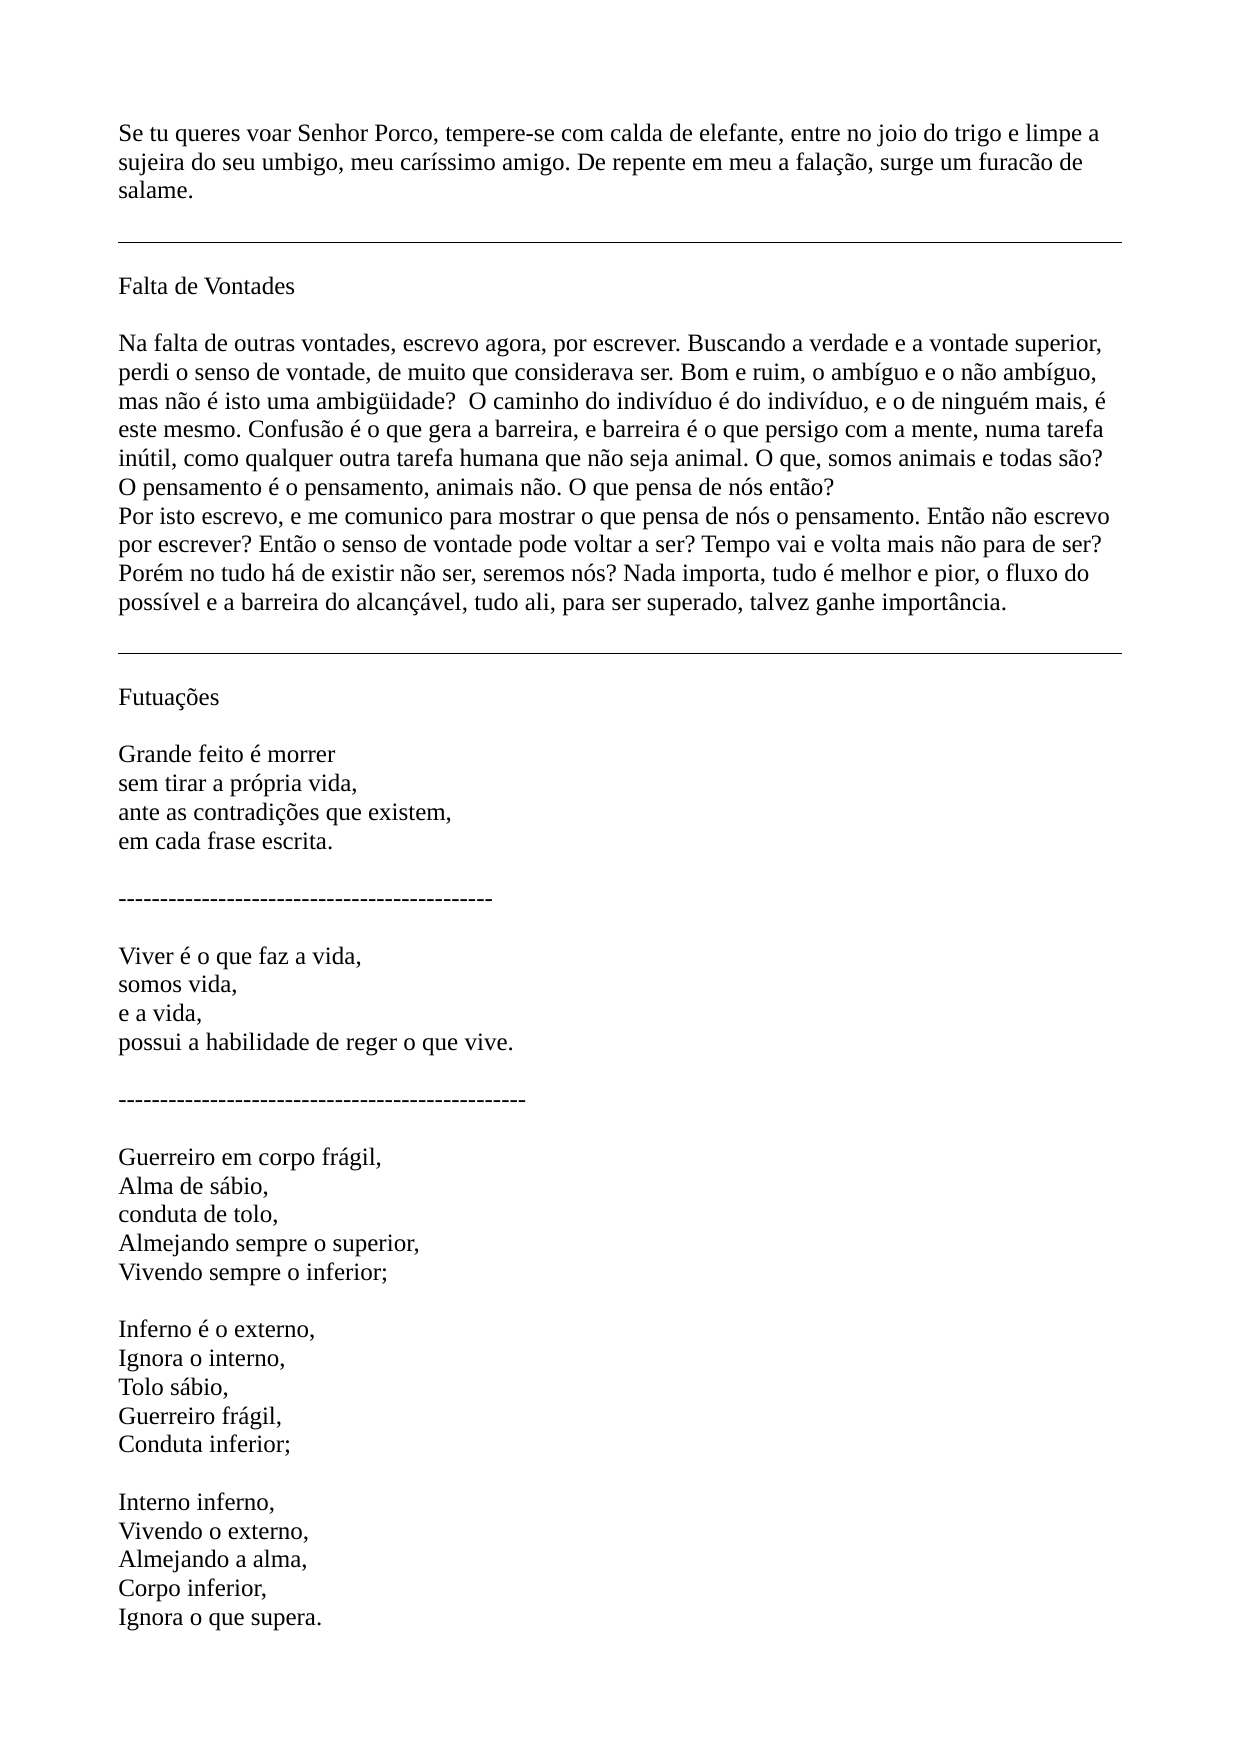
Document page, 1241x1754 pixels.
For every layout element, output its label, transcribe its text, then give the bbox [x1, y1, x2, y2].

text sem tirar a própria vida, [118, 768, 1122, 797]
text em cada frase escrita. [118, 826, 1122, 854]
text e a vida, [118, 998, 1122, 1027]
text Interno inferno, [118, 1487, 1122, 1516]
text Guerreiro frágil, [118, 1401, 1122, 1429]
text Conduta inferior; [118, 1429, 1122, 1458]
text Na falta de outras vontades, escrevo agora, por escrever. Buscando a verdade e a vontade superior, perdi o senso de vontade, de muito que considerava ser. Bom e ruim, o ambíguo e o não ambíguo, mas não é isto uma ambigüidade? O caminho do indivíduo é do indivíduo, e o de ninguém mais, é este mesmo. Confusão é o que gera a barreira, e barreira é o que persigo com a mente, numa tarefa inútil, como qualquer outra tarefa humana que não seja animal. O que, somos animais e todas são? O pensamento é o pensamento, animais não. O que pensa de nós então? Por isto escrevo, e me comunico para mostrar o que pensa de nós o pensamento. Então não escrevo por escrever? Então o senso de vontade pode voltar a ser? Tempo vai e volta mais não para de ser? Porém no tudo há de existir não ser, seremos nós? Nada importa, tudo é melhor e pior, o fluxo do possível e a barreira do alcançável, tudo ali, para ser superado, talvez ganhe importância. [118, 328, 1122, 616]
text Se tu queres voar Senhor Porco, tempere-se com calda de elefante, entre no joio do trigo e limpe a sujeira do seu umbigo, meu caríssimo amigo. De repente em meu a falação, surge um furacão de salame. [118, 118, 1122, 204]
text Vivendo sempre o inferior; [118, 1257, 1122, 1286]
text Futuações [118, 682, 1122, 711]
text Falta de Vontades [118, 271, 1122, 299]
text ante as contradições que existem, [118, 797, 1122, 826]
text Ignora o interno, [118, 1343, 1122, 1372]
text possui a habilidade de reger o que vive. [118, 1027, 1122, 1056]
text Almejando a alma, [118, 1544, 1122, 1573]
text conduta de tolo, [118, 1199, 1122, 1228]
text Grande feito é morrer [118, 739, 1122, 768]
text Almejando sempre o superior, [118, 1228, 1122, 1257]
text Tolo sábio, [118, 1372, 1122, 1401]
text ------------------------------------------------- [118, 1084, 1122, 1113]
text Viver é o que faz a vida, [118, 941, 1122, 969]
text Corpo inferior, [118, 1573, 1122, 1602]
text --------------------------------------------- [118, 883, 1122, 912]
text Inferno é o externo, [118, 1314, 1122, 1343]
text Vivendo o externo, [118, 1516, 1122, 1544]
text somos vida, [118, 969, 1122, 998]
text Alma de sábio, [118, 1171, 1122, 1199]
text Guerreiro em corpo frágil, [118, 1142, 1122, 1171]
text Ignora o que supera. [118, 1602, 1122, 1631]
